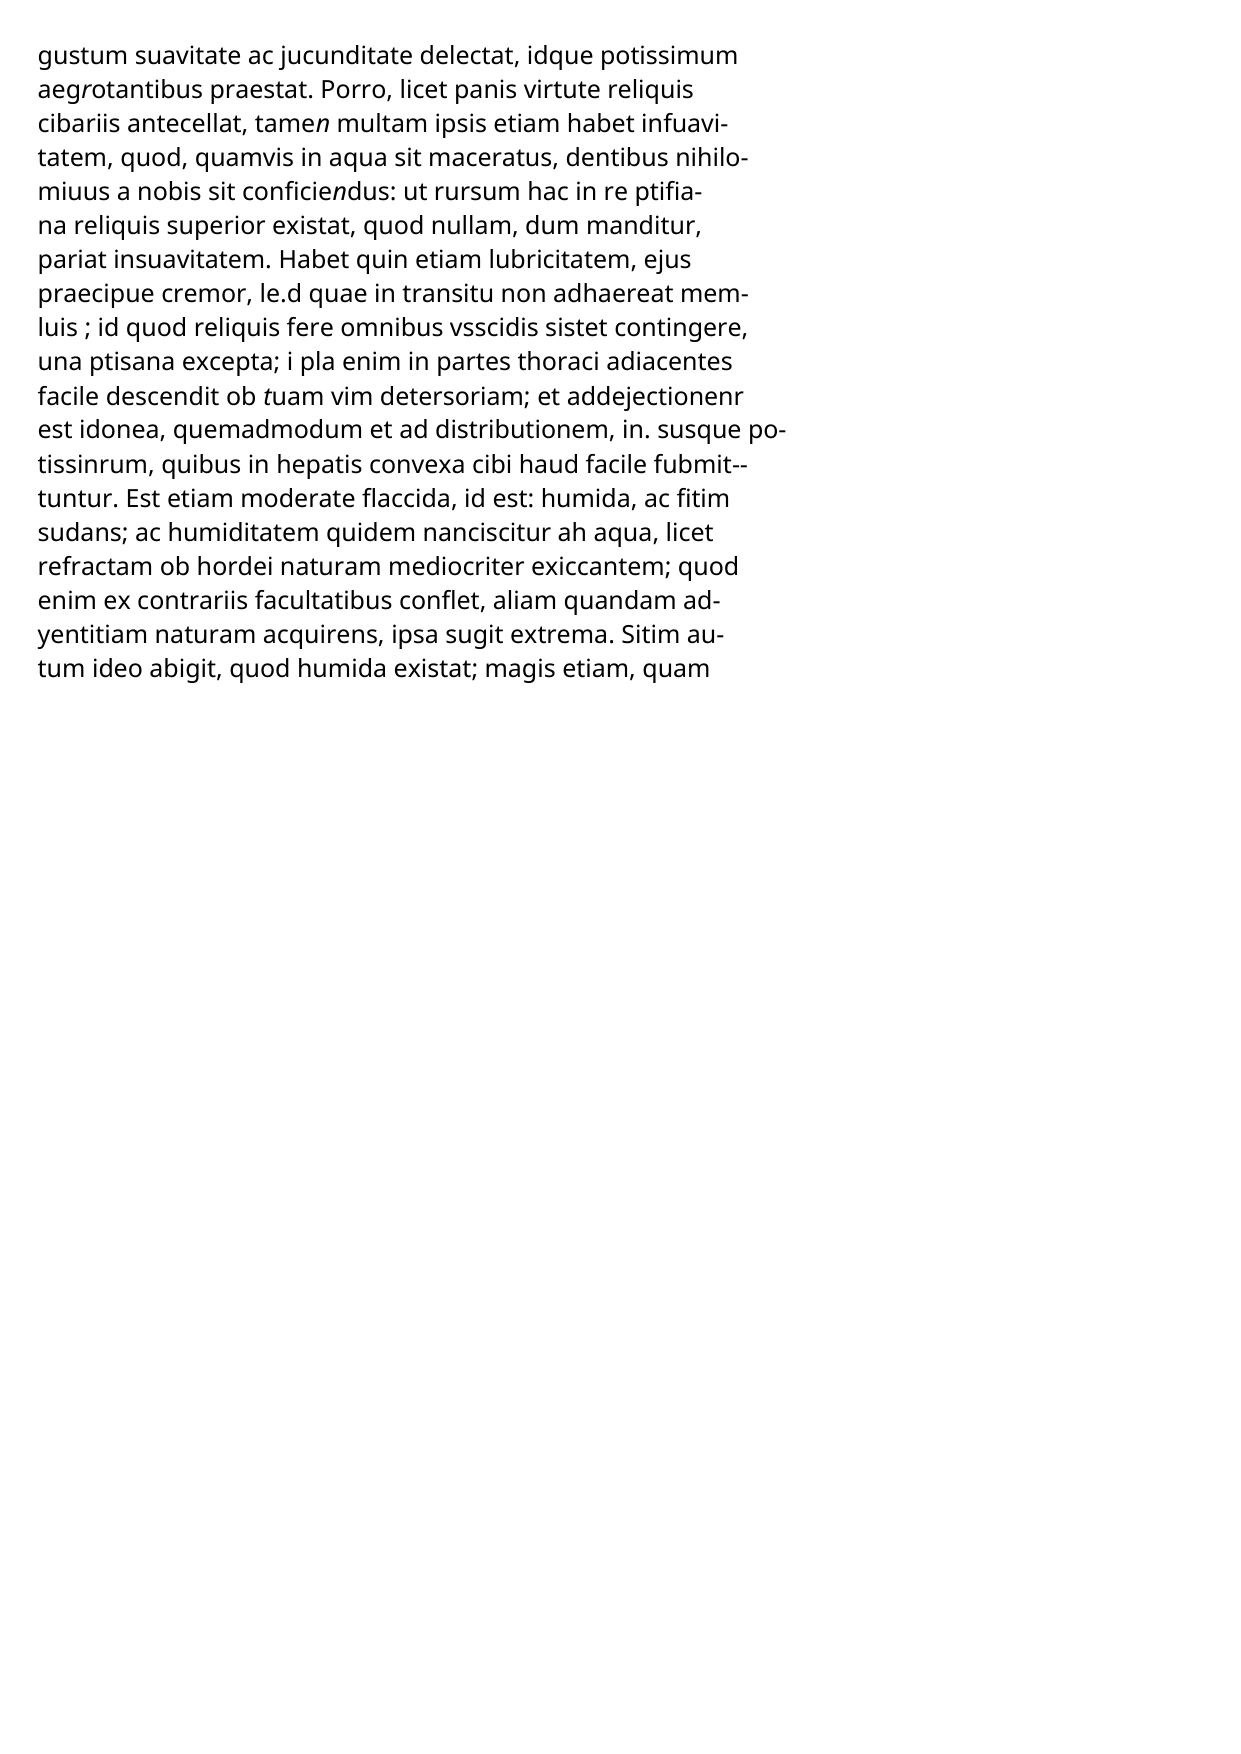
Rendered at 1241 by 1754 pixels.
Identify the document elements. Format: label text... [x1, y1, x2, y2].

text gustum suavitate ac jucunditate delectat, idque potissimum aegrotantibus praestat. Porro, licet panis virtute reliquis cibariis antecellat, tamen multam ipsis etiam habet infuavi- tatem, quod, quamvis in aqua sit maceratus, dentibus nihilo- miuus a nobis sit conficiendus: ut rursum hac in re ptifia- na reliquis superior existat, quod nullam, dum manditur, pariat insuavitatem. Habet quin etiam lubricitatem, ejus praecipue cremor, le.d quae in transitu non adhaereat mem- luis ; id quod reliquis fere omnibus vsscidis sistet contingere, una ptisana excepta; i pla enim in partes thoraci adiacentes facile descendit ob tuam vim detersoriam; et addejectionenr est idonea, quemadmodum et ad distributionem, in. susque po- tissinrum, quibus in hepatis convexa cibi haud facile fubmit-- tuntur. Est etiam moderate flaccida, id est: humida, ac fitim sudans; ac humiditatem quidem nanciscitur ah aqua, licet refractam ob hordei naturam mediocriter exiccantem; quod enim ex contrariis facultatibus conflet, aliam quandam ad- yentitiam naturam acquirens, ipsa sugit extrema. Sitim au- tum ideo abigit, quod humida existat; magis etiam, quam [37, 37, 1203, 685]
